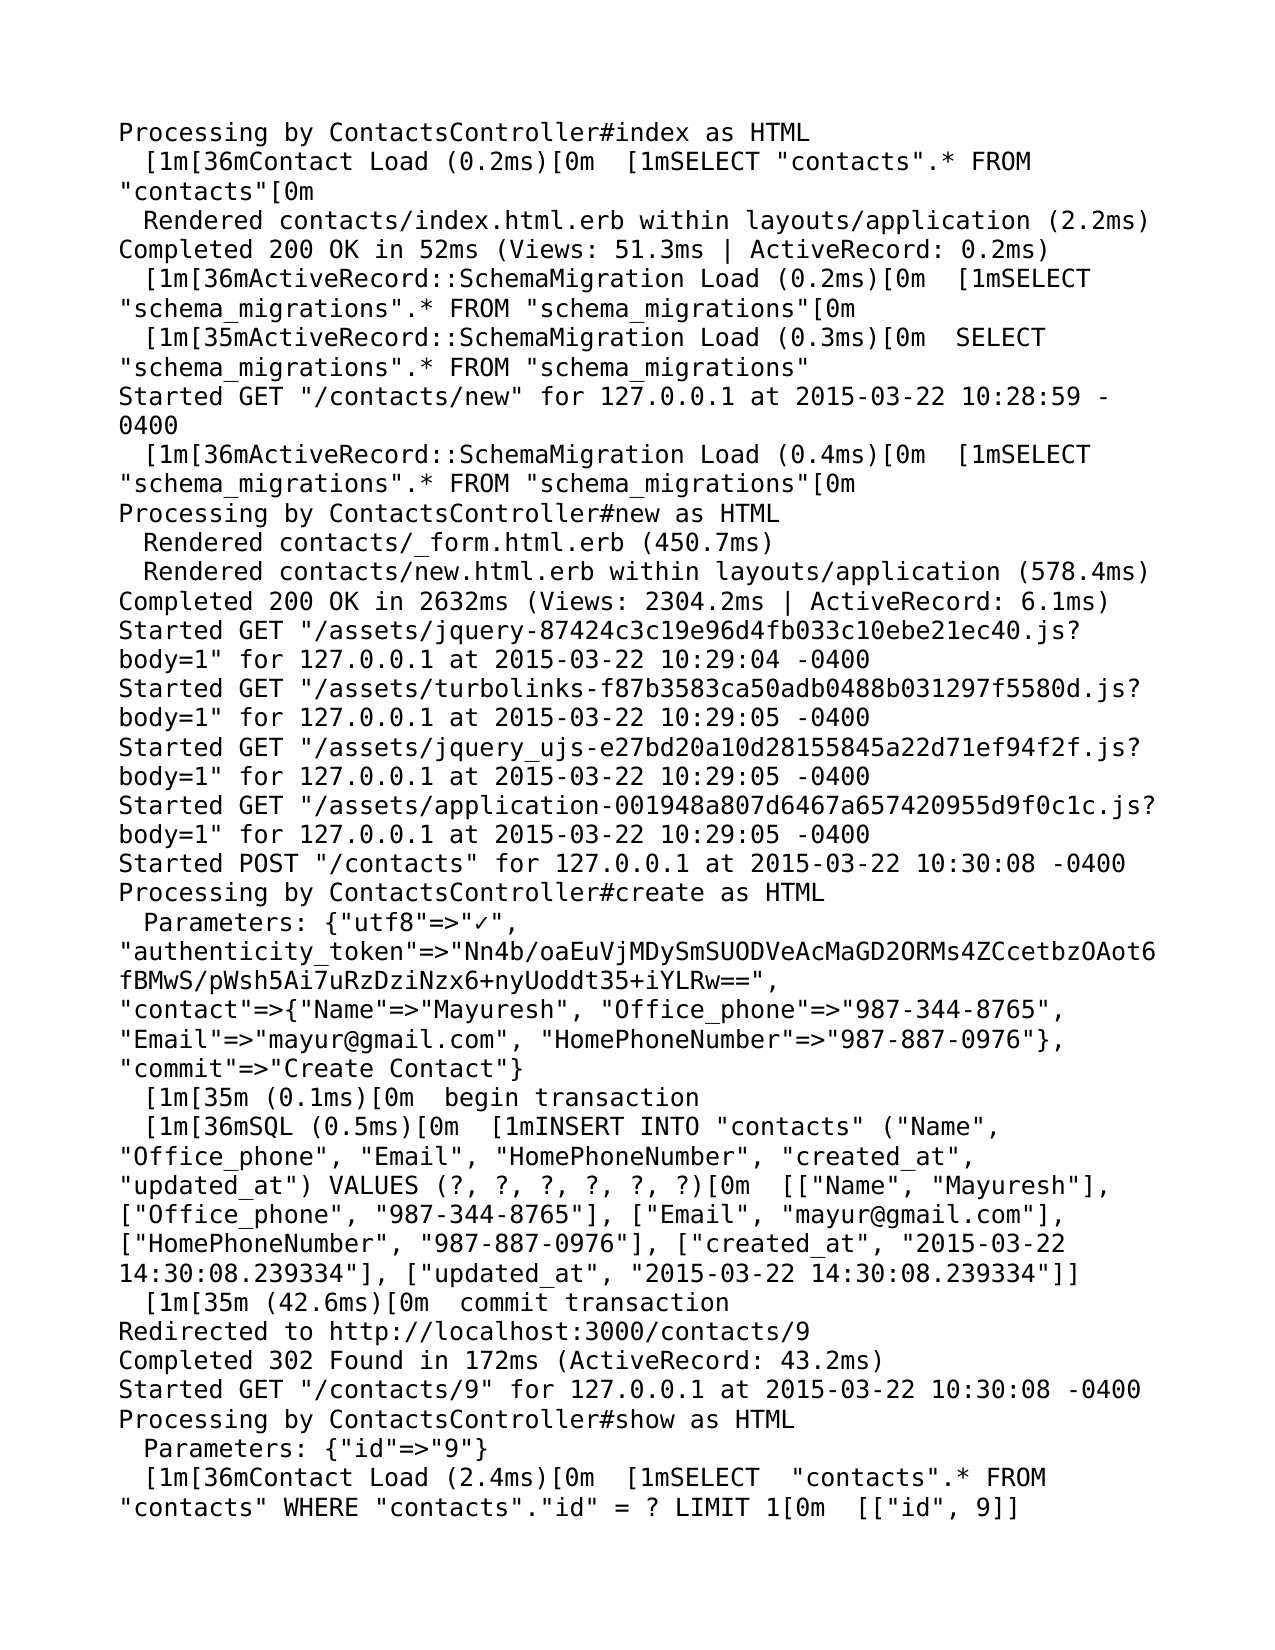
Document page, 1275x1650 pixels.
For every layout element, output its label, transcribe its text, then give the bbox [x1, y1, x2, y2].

text Completed 302 Found in 172ms (ActiveRecord: 43.2ms) [118, 1347, 1157, 1376]
text Processing by ContactsController#show as HTML [118, 1405, 1157, 1434]
text Started GET "/assets/application-001948a807d6467a657420955d9f0c1c.js?body=1" for 127.0.0.1 at 2015-03-22 10:29:05 -0400 [118, 791, 1157, 849]
text Processing by ContactsController#index as HTML [118, 118, 1157, 147]
text Completed 200 OK in 2632ms (Views: 2304.2ms | ActiveRecord: 6.1ms) [118, 587, 1157, 616]
text [1m[36mSQL (0.5ms)[0m [1mINSERT INTO "contacts" ("Name", "Office_phone", "Email", "HomePhoneNumber", "created_at", "updated_at") VALUES (?, ?, ?, ?, ?, ?)[0m [["Name", "Mayuresh"], ["Office_phone", "987-344-8765"], ["Email", "mayur@gmail.com"], ["HomePhoneNumber", "987-887-0976"], ["created_at", "2015-03-22 14:30:08.239334"], ["updated_at", "2015-03-22 14:30:08.239334"]] [118, 1113, 1157, 1288]
text [1m[36mActiveRecord::SchemaMigration Load (0.2ms)[0m [1mSELECT "schema_migrations".* FROM "schema_migrations"[0m [118, 264, 1157, 323]
text Processing by ContactsController#new as HTML [118, 499, 1157, 528]
text Parameters: {"id"=>"9"} [118, 1434, 1157, 1463]
text [1m[36mContact Load (0.2ms)[0m [1mSELECT "contacts".* FROM "contacts"[0m [118, 147, 1157, 206]
text Rendered contacts/_form.html.erb (450.7ms) [118, 528, 1157, 557]
text [1m[36mActiveRecord::SchemaMigration Load (0.4ms)[0m [1mSELECT "schema_migrations".* FROM "schema_migrations"[0m [118, 440, 1157, 499]
text Rendered contacts/index.html.erb within layouts/application (2.2ms) [118, 206, 1157, 235]
text Started GET "/contacts/9" for 127.0.0.1 at 2015-03-22 10:30:08 -0400 [118, 1376, 1157, 1405]
text Started GET "/contacts/new" for 127.0.0.1 at 2015-03-22 10:28:59 -0400 [118, 382, 1157, 440]
text Completed 200 OK in 52ms (Views: 51.3ms | ActiveRecord: 0.2ms) [118, 235, 1157, 264]
text Started GET "/assets/jquery-87424c3c19e96d4fb033c10ebe21ec40.js?body=1" for 127.0.0.1 at 2015-03-22 10:29:04 -0400 [118, 616, 1157, 674]
text [1m[36mContact Load (2.4ms)[0m [1mSELECT "contacts".* FROM "contacts" WHERE "contacts"."id" = ? LIMIT 1[0m [["id", 9]] [118, 1463, 1157, 1522]
text Parameters: {"utf8"=>"✓", "authenticity_token"=>"Nn4b/oaEuVjMDySmSUODVeAcMaGD2ORMs4ZCcetbzOAot6fBMwS/pWsh5Ai7uRzDziNzx6+nyUoddt35+iYLRw==", "contact"=>{"Name"=>"Mayuresh", "Office_phone"=>"987-344-8765", "Email"=>"mayur@gmail.com", "HomePhoneNumber"=>"987-887-0976"}, "commit"=>"Create Contact"} [118, 908, 1157, 1083]
text Started GET "/assets/jquery_ujs-e27bd20a10d28155845a22d71ef94f2f.js?body=1" for 127.0.0.1 at 2015-03-22 10:29:05 -0400 [118, 733, 1157, 791]
text [1m[35m (0.1ms)[0m begin transaction [118, 1083, 1157, 1113]
text Rendered contacts/new.html.erb within layouts/application (578.4ms) [118, 557, 1157, 587]
text Processing by ContactsController#create as HTML [118, 879, 1157, 908]
text Started POST "/contacts" for 127.0.0.1 at 2015-03-22 10:30:08 -0400 [118, 849, 1157, 879]
text Started GET "/assets/turbolinks-f87b3583ca50adb0488b031297f5580d.js?body=1" for 127.0.0.1 at 2015-03-22 10:29:05 -0400 [118, 674, 1157, 733]
text Redirected to http://localhost:3000/contacts/9 [118, 1317, 1157, 1347]
text [1m[35m (42.6ms)[0m commit transaction [118, 1288, 1157, 1317]
text [1m[35mActiveRecord::SchemaMigration Load (0.3ms)[0m SELECT "schema_migrations".* FROM "schema_migrations" [118, 323, 1157, 382]
